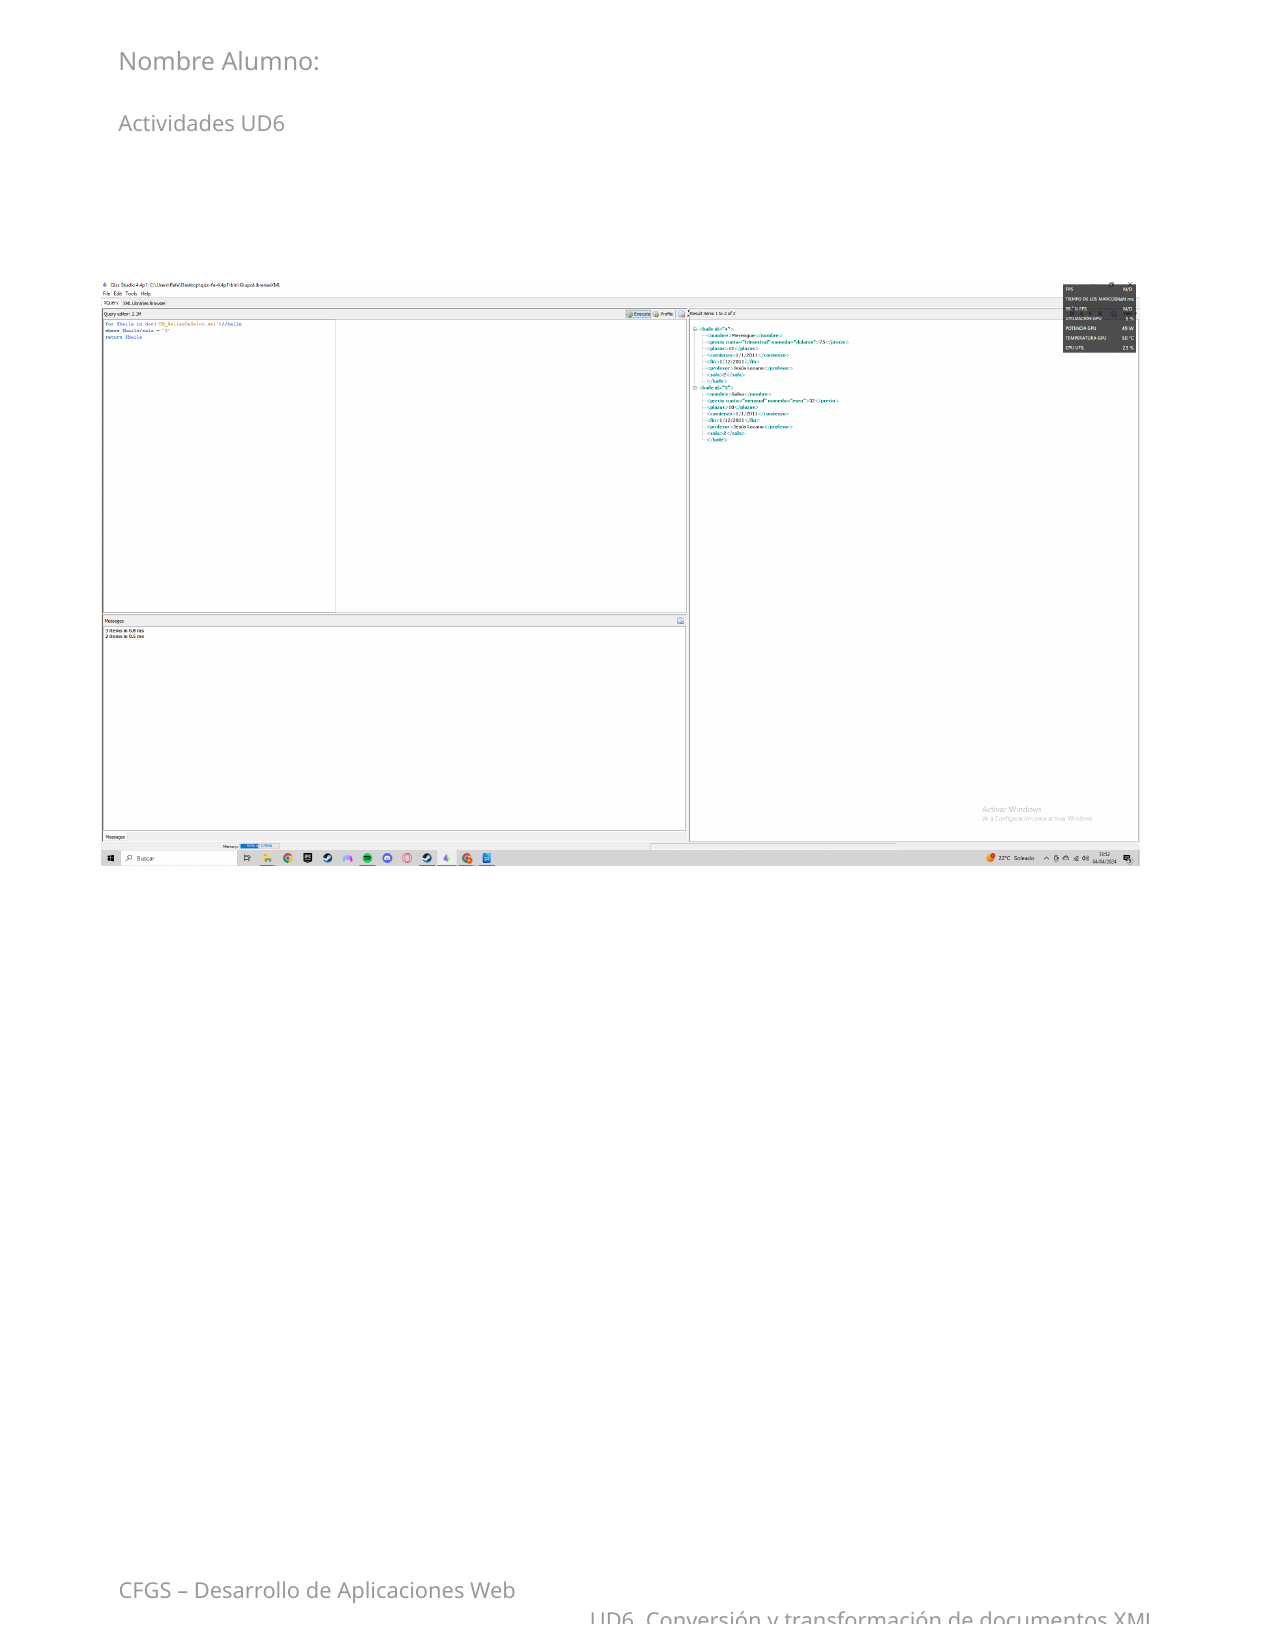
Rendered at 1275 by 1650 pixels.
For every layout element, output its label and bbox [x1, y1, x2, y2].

picture [101, 280, 1140, 866]
